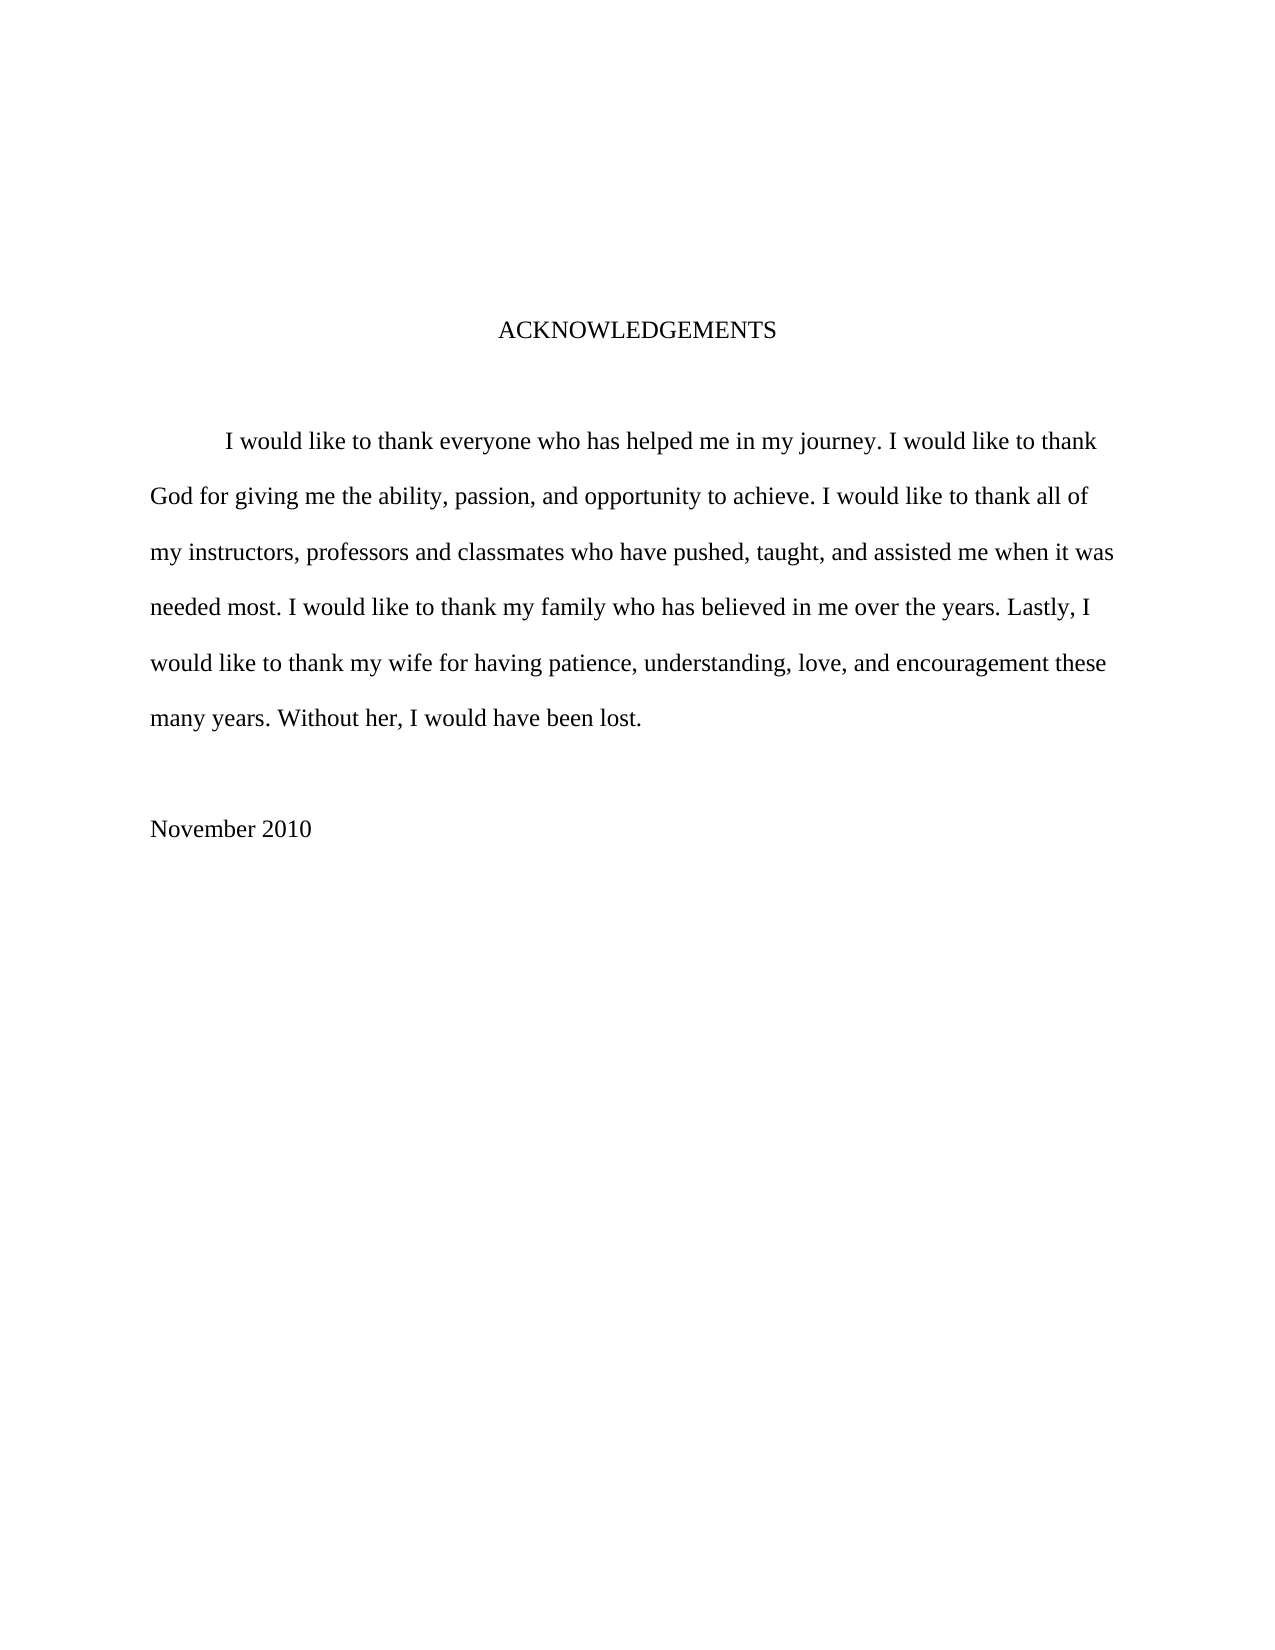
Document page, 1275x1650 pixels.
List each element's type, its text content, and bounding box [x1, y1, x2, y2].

text ACKNOWLEDGEMENTS [150, 316, 1125, 344]
text November 2010 [150, 815, 1125, 843]
text I would like to thank everyone who has helped me in my journey. I would like to thank God for giving me the ability, passion, and opportunity to achieve. I would like to thank all of my instructors, professors and classmates who have pushed, taught, and assisted me when it was needed most. I would like to thank my family who has believed in me over the years. Lastly, I would like to thank my wife for having patience, understanding, love, and encouragement these many years. Without her, I would have been lost. [150, 427, 1125, 732]
